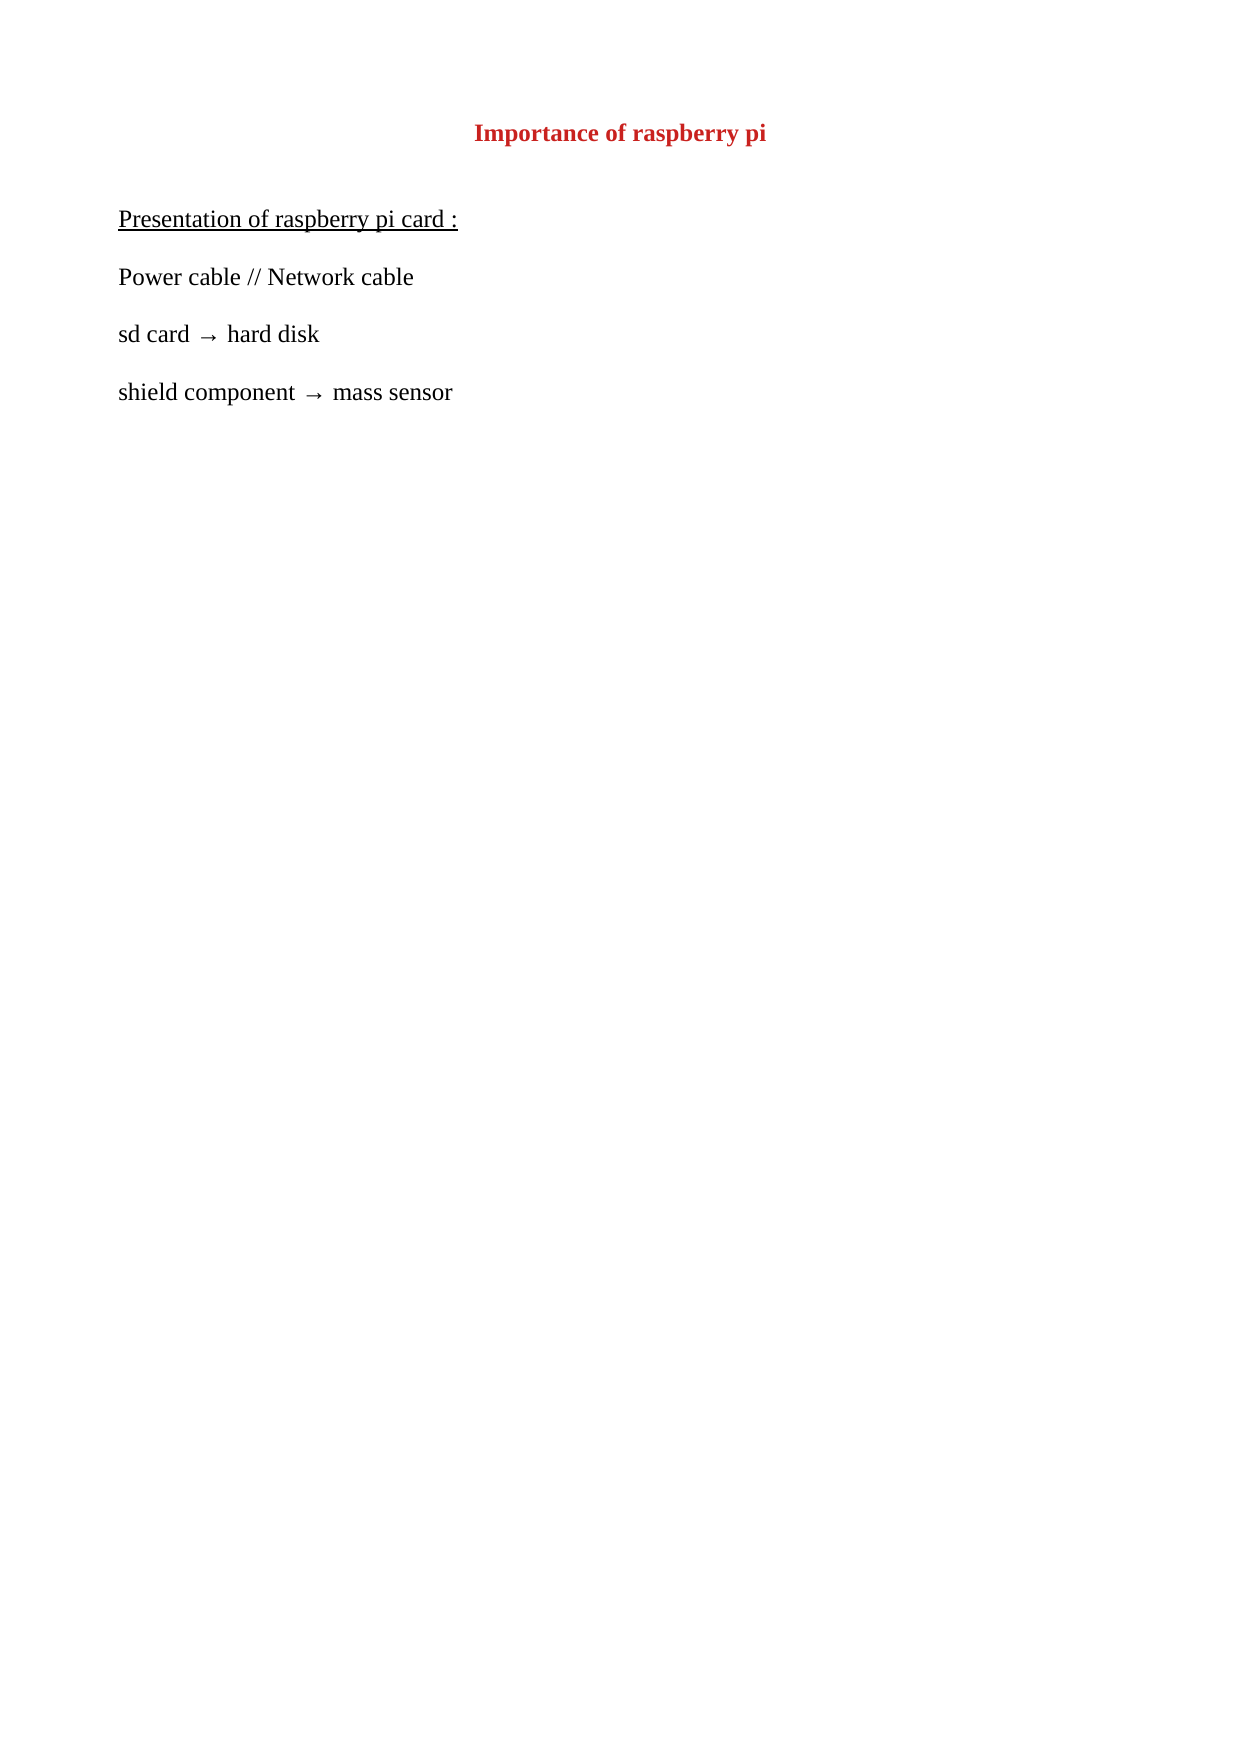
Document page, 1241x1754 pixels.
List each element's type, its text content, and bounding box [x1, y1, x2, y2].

text Power cable // Network cable [118, 262, 1122, 291]
text Presentation of raspberry pi card : [118, 204, 1122, 233]
text shield component → mass sensor [118, 377, 1122, 406]
text sd card → hard disk [118, 319, 1122, 348]
text Importance of raspberry pi [118, 118, 1122, 147]
